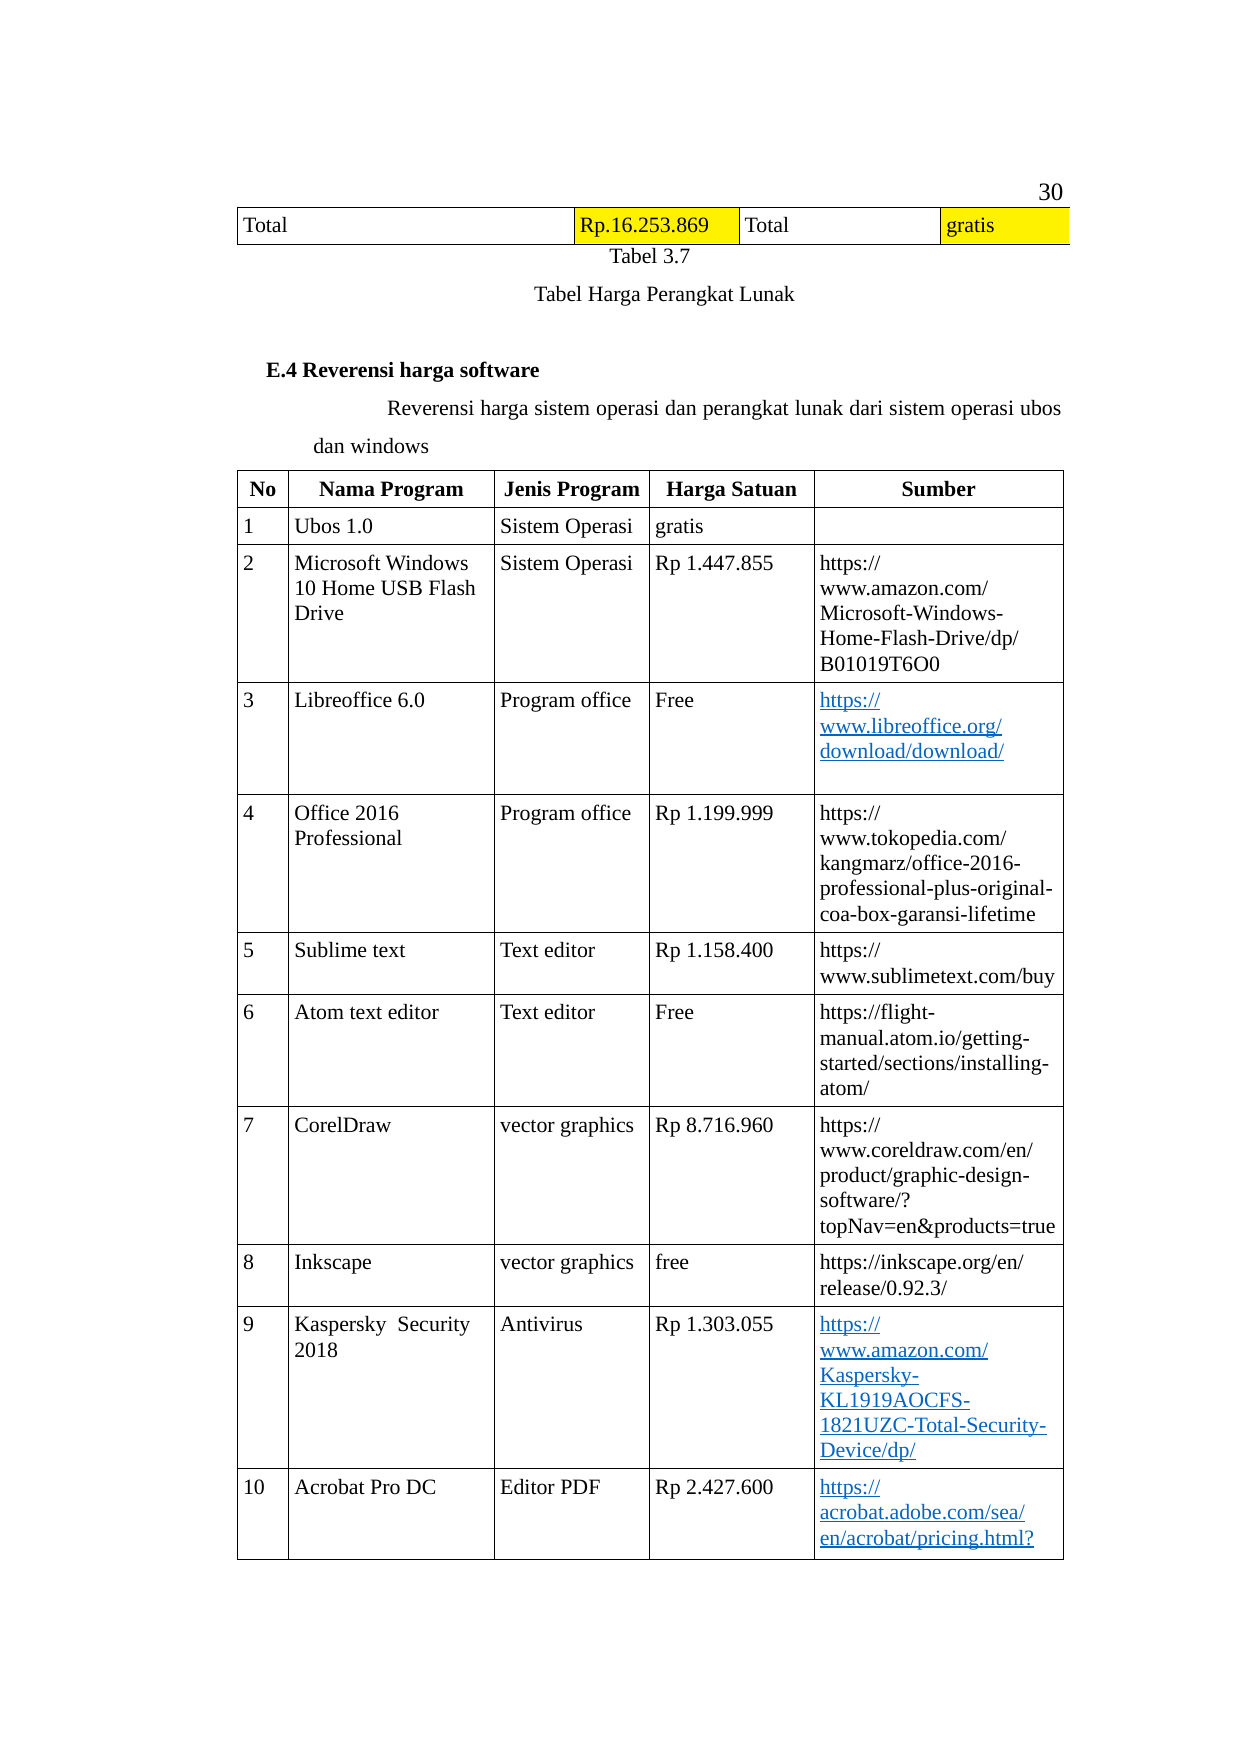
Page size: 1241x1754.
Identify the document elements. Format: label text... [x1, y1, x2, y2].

table_cell Program office [495, 795, 649, 932]
table_cell vector graphics [495, 1245, 649, 1306]
table_cell [815, 508, 1063, 544]
table_cell 5 [238, 933, 288, 993]
table_cell Sistem Operasi [495, 545, 649, 682]
table_cell Program office [495, 683, 649, 794]
table_cell Libreoffice 6.0 [289, 683, 494, 794]
table_cell Total [740, 208, 940, 243]
table_cell vector graphics [495, 1107, 649, 1243]
text Tabel Harga Perangkat Lunak [266, 281, 1063, 307]
table_cell https://www.libreoffice.org/download/download/ [815, 683, 1063, 794]
table_cell Sublime text [289, 933, 494, 993]
table_cell Antivirus [495, 1307, 649, 1468]
table_cell https://www.amazon.com/Microsoft-Windows-Home-Flash-Drive/dp/B01019T6O0 [815, 545, 1063, 682]
table_cell 2 [238, 545, 288, 682]
table_header Harga Satuan [650, 471, 814, 507]
table_cell 4 [238, 795, 288, 932]
table_cell Rp 1.158.400 [650, 933, 814, 993]
table_cell Text editor [495, 995, 649, 1106]
table_cell Rp 1.303.055 [650, 1307, 814, 1468]
table_cell 9 [238, 1307, 288, 1468]
table_cell Rp 8.716.960 [650, 1107, 814, 1243]
table_cell free [650, 1245, 814, 1306]
table_cell Rp.16.253.869 [575, 208, 739, 243]
table_cell Free [650, 995, 814, 1106]
table_cell Total [238, 208, 574, 243]
text Tabel 3.7 [236, 243, 1063, 269]
table_cell https://www.tokopedia.com/kangmarz/office-2016-professional-plus-original-coa-box-garansi-lifetime [815, 795, 1063, 932]
table_cell 3 [238, 683, 288, 794]
text Reverensi harga sistem operasi dan perangkat lunak dari sistem operasi ubos dan windows [313, 395, 1063, 458]
table_cell CorelDraw [289, 1107, 494, 1243]
table_cell gratis [650, 508, 814, 544]
table_cell https://acrobat.adobe.com/sea/en/acrobat/pricing.html? [815, 1469, 1063, 1559]
table_cell Microsoft Windows 10 Home USB Flash Drive [289, 545, 494, 682]
table_cell Kaspersky Security 2018 [289, 1307, 494, 1468]
table_cell Rp 2.427.600 [650, 1469, 814, 1559]
table_cell 1 [238, 508, 288, 544]
table_cell Ubos 1.0 [289, 508, 494, 544]
table_cell gratis [941, 208, 1069, 243]
text E.4 Reverensi harga software [266, 357, 1063, 382]
table_cell Text editor [495, 933, 649, 993]
table_cell Free [650, 683, 814, 794]
table_cell https://inkscape.org/en/release/0.92.3/ [815, 1245, 1063, 1306]
table_header Sumber [815, 471, 1063, 507]
table_cell https://www.coreldraw.com/en/product/graphic-design-software/?topNav=en&products=true [815, 1107, 1063, 1243]
table_header Nama Program [289, 471, 494, 507]
table_cell Editor PDF [495, 1469, 649, 1559]
table_cell https://www.sublimetext.com/buy [815, 933, 1063, 993]
table_cell Inkscape [289, 1245, 494, 1306]
table_cell Office 2016 Professional [289, 795, 494, 932]
table_cell 8 [238, 1245, 288, 1306]
table_header Jenis Program [495, 471, 649, 507]
table_header No [238, 471, 288, 507]
table_cell Atom text editor [289, 995, 494, 1106]
table_cell Rp 1.199.999 [650, 795, 814, 932]
table_cell 7 [238, 1107, 288, 1243]
table_cell https://flight-manual.atom.io/getting-started/sections/installing-atom/ [815, 995, 1063, 1106]
table_cell 10 [238, 1469, 288, 1559]
table_cell Acrobat Pro DC [289, 1469, 494, 1559]
table_cell Rp 1.447.855 [650, 545, 814, 682]
table_cell https://www.amazon.com/Kaspersky-KL1919AOCFS-1821UZC-Total-Security-Device/dp/ [815, 1307, 1063, 1468]
table_cell Sistem Operasi [495, 508, 649, 544]
table_cell 6 [238, 995, 288, 1106]
